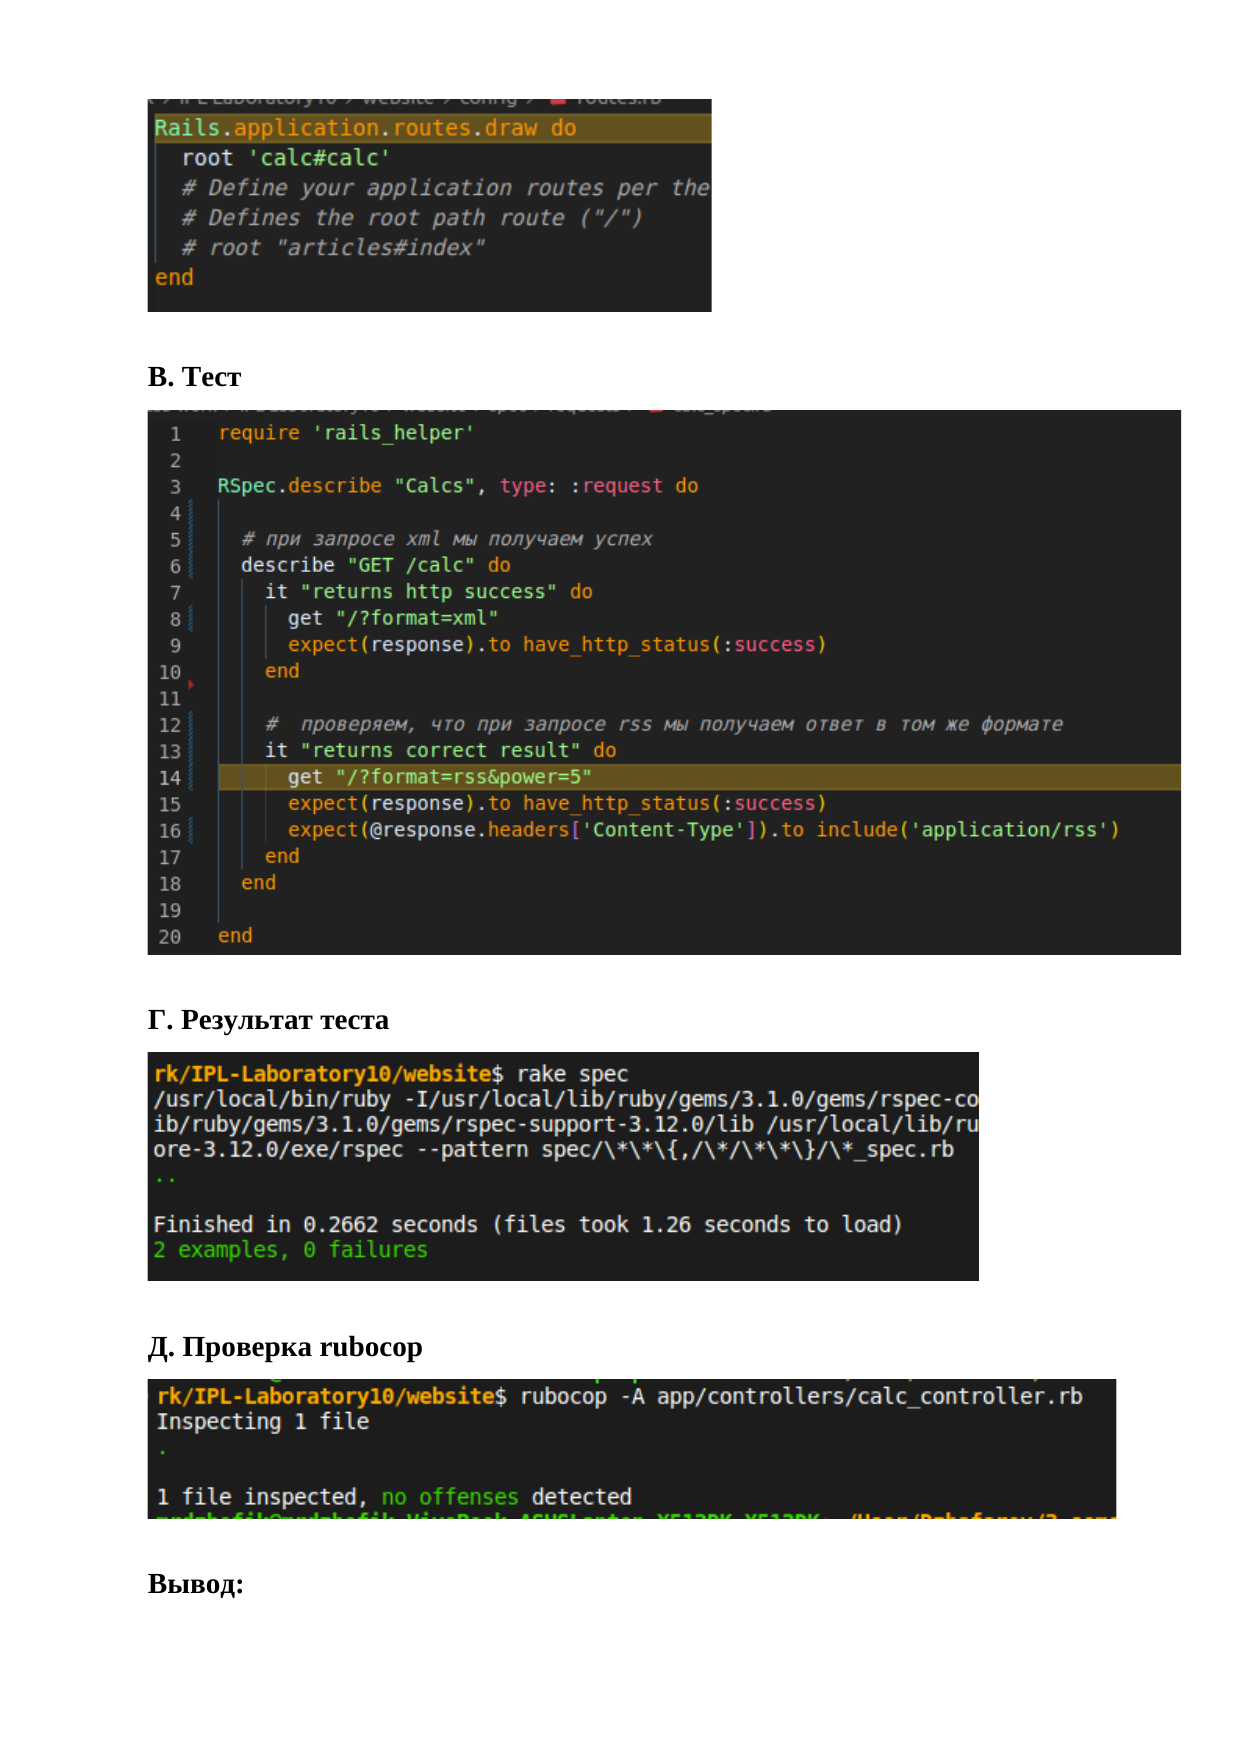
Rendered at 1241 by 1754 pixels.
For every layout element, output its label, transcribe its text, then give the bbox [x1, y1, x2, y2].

picture [147, 410, 1182, 955]
text В. Тест [148, 359, 1181, 393]
text Г. Результат теста [148, 1002, 1181, 1036]
picture [147, 1052, 979, 1281]
picture [147, 1379, 1117, 1519]
text Д. Проверка rubocop [148, 1329, 1181, 1362]
picture [147, 99, 712, 312]
text Вывод: [148, 1566, 1181, 1600]
